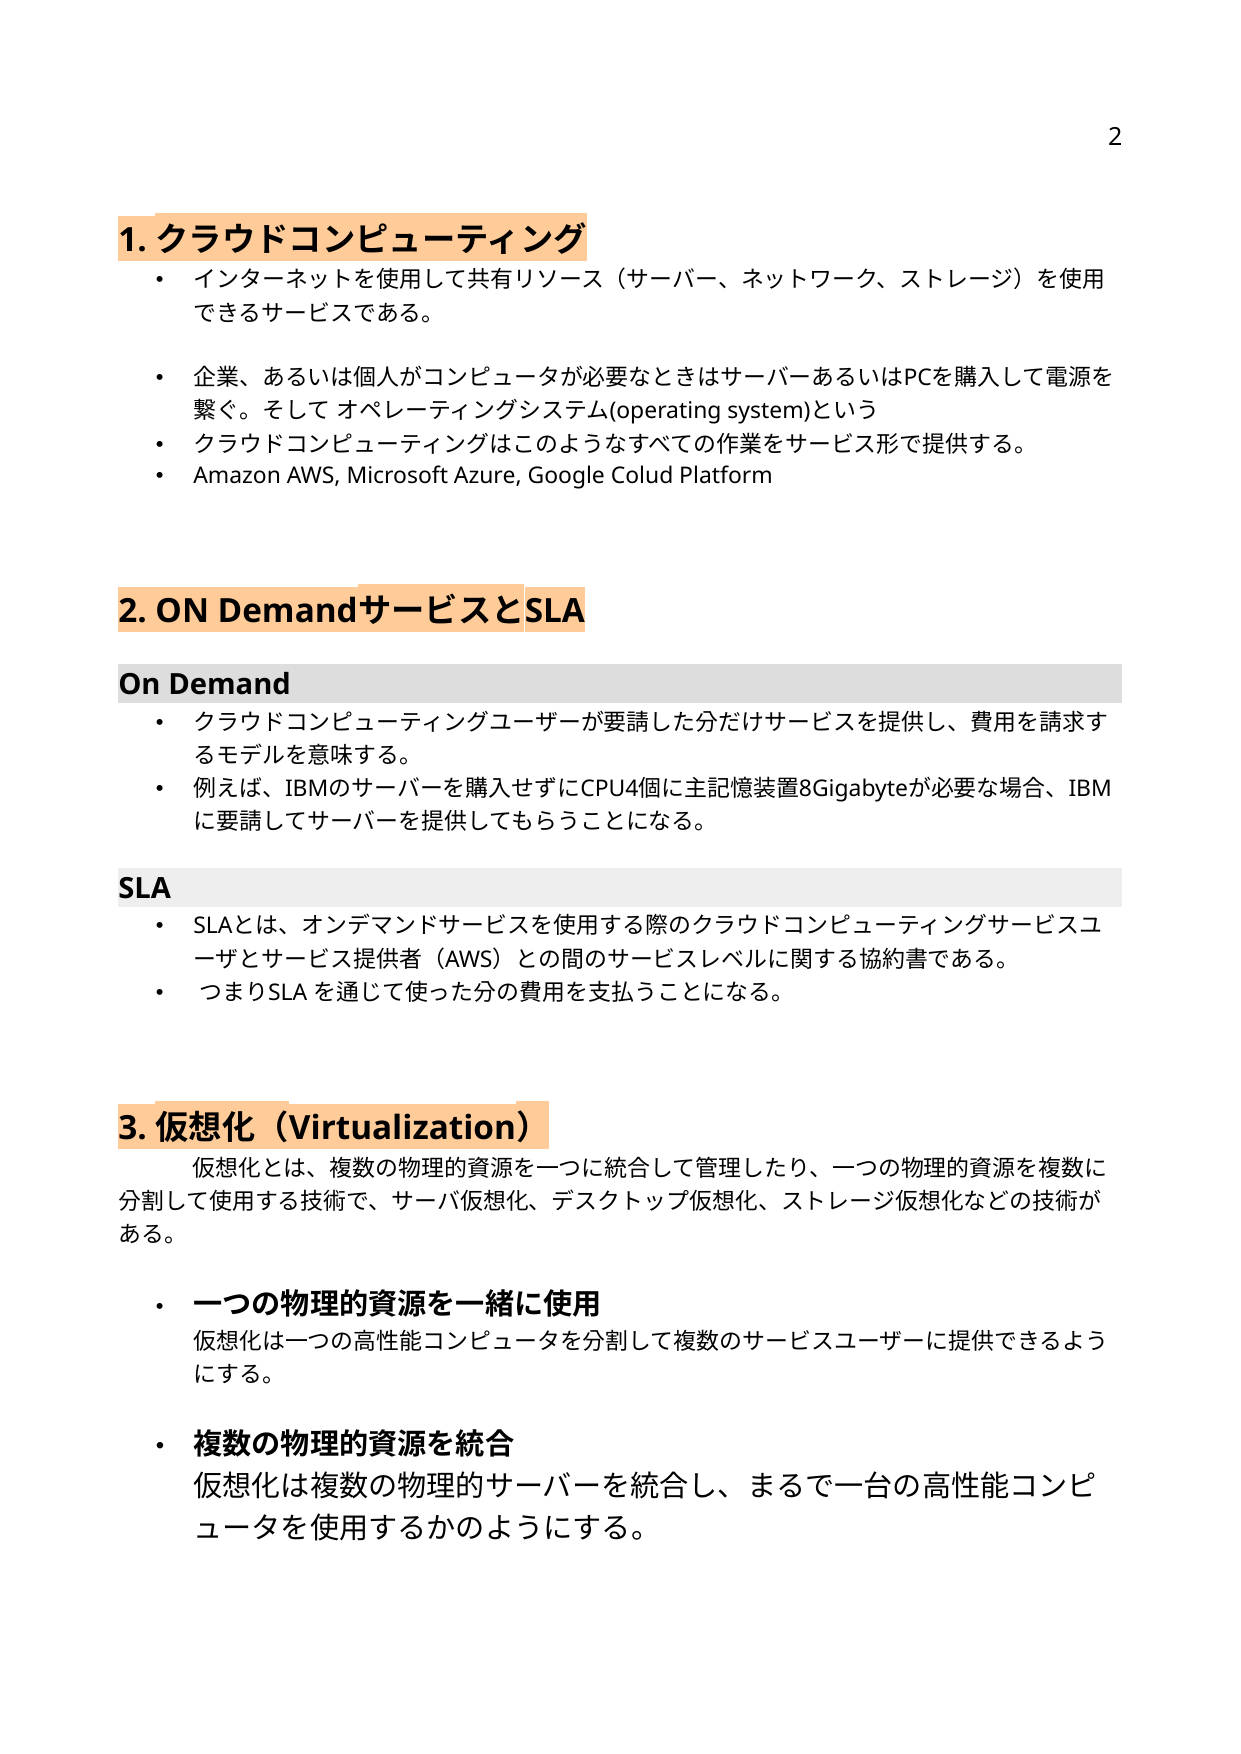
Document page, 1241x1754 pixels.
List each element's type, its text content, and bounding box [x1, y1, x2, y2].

list 複数の物理的資源を統合 仮想化は複数の物理的サーバーを統合し、まるで一台の高性能コンピュータを使用するかのようにする。 [156, 1421, 1122, 1547]
text 3. 仮想化（Virtualization） [118, 1101, 1122, 1149]
list 一つの物理的資源を一緒に使用 仮想化は一つの高性能コンピュータを分割して複数のサービスユーザーに提供できるようにする。 [156, 1281, 1122, 1389]
list クラウドコンピューティングはこのようなすべての作業をサービス形で提供する。 [156, 426, 1122, 459]
list SLAとは、オンデマンドサービスを使用する際のクラウドコンピューティングサービスユーザとサービス提供者（AWS）との間のサービスレベルに関する協約書である。 [156, 907, 1122, 974]
text 2. ON DemandサービスとSLA [118, 584, 1122, 632]
text 1. クラウドコンピューティング [118, 213, 1122, 261]
list 例えば、IBMのサーバーを購入せずにCPU4個に主記憶装置8Gigabyteが必要な場合、IBMに要請してサーバーを提供してもらうことになる。 [156, 770, 1122, 836]
list Amazon AWS, Microsoft Azure, Google Colud Platform [156, 459, 1122, 490]
list 企業、あるいは個人がコンピュータが必要なときはサーバーあるいはPCを購入して電源を繋ぐ。そして オペレーティングシステム(operating system)という [156, 359, 1122, 426]
list インターネットを使用して共有リソース（サーバー、ネットワーク、ストレージ）を使用できるサービスである。 [156, 261, 1122, 359]
text SLA [118, 868, 1122, 907]
list クラウドコンピューティングユーザーが要請した分だけサービスを提供し、費用を請求するモデルを意味する。 [156, 703, 1122, 770]
text 仮想化とは、複数の物理的資源を一つに統合して管理したり、一つの物理的資源を複数に分割して使用する技術で、サーバ仮想化、デスクトップ仮想化、ストレージ仮想化などの技術がある。 [118, 1149, 1122, 1249]
list つまりSLA を通じて使った分の費用を支払うことになる。 [156, 974, 1122, 1007]
text On Demand [118, 664, 1122, 703]
